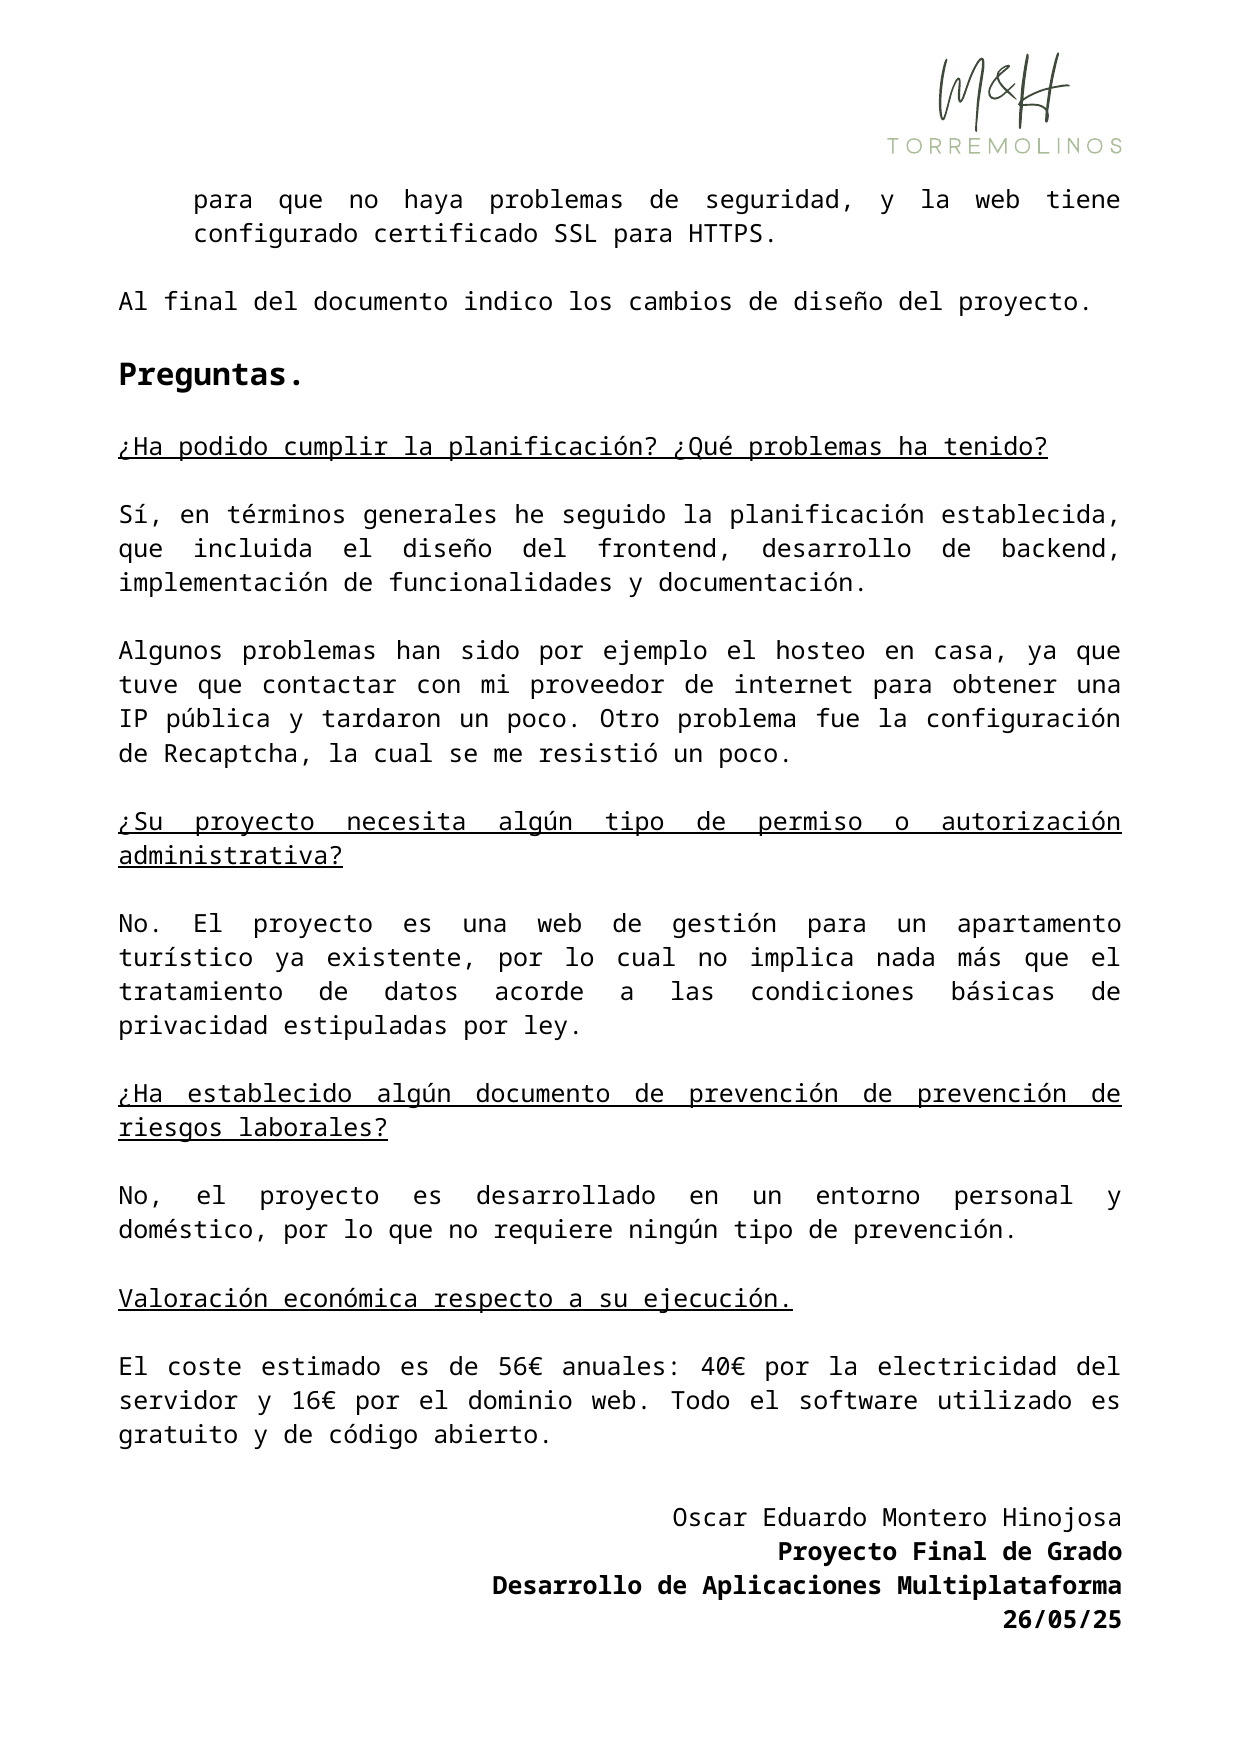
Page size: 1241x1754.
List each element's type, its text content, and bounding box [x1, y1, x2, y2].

text riesgos laborales? [118, 1107, 1122, 1144]
text ¿Ha establecido algún documento de prevención de prevención de [118, 1076, 1122, 1105]
list para que no haya problemas de seguridad, y la web tiene configurado certificado SSL para HTTPS. [156, 182, 1122, 250]
text El coste estimado es de 56€ anuales: 40€ por la electricidad del servidor y 16€ por el dominio web. Todo el software utilizado es gratuito y de código abierto. [118, 1348, 1122, 1451]
text ¿Su proyecto necesita algún tipo de permiso o autorización [118, 803, 1122, 832]
text ¿Ha podido cumplir la planificación? ¿Qué problemas ha tenido? [118, 429, 1122, 463]
text No. El proyecto es una web de gestión para un apartamento turístico ya existente, por lo cual no implica nada más que el tratamiento de datos acorde a las condiciones básicas de privacidad estipuladas por ley. [118, 906, 1122, 1042]
text Algunos problemas han sido por ejemplo el hosteo en casa, ya que tuve que contactar con mi proveedor de internet para obtener una IP pública y tardaron un poco. Otro problema fue la configuración de Recaptcha, la cual se me resistió un poco. [118, 633, 1122, 769]
text administrativa? [118, 834, 1122, 871]
text Al final del documento indico los cambios de diseño del proyecto. [118, 284, 1122, 318]
text Valoración económica respecto a su ejecución. [118, 1280, 1122, 1314]
text No, el proyecto es desarrollado en un entorno personal y doméstico, por lo que no requiere ningún tipo de prevención. [118, 1178, 1122, 1246]
text Preguntas. [118, 352, 1122, 394]
text Sí, en términos generales he seguido la planificación establecida, que incluida el diseño del frontend, desarrollo de backend, implementación de funcionalidades y documentación. [118, 497, 1122, 599]
